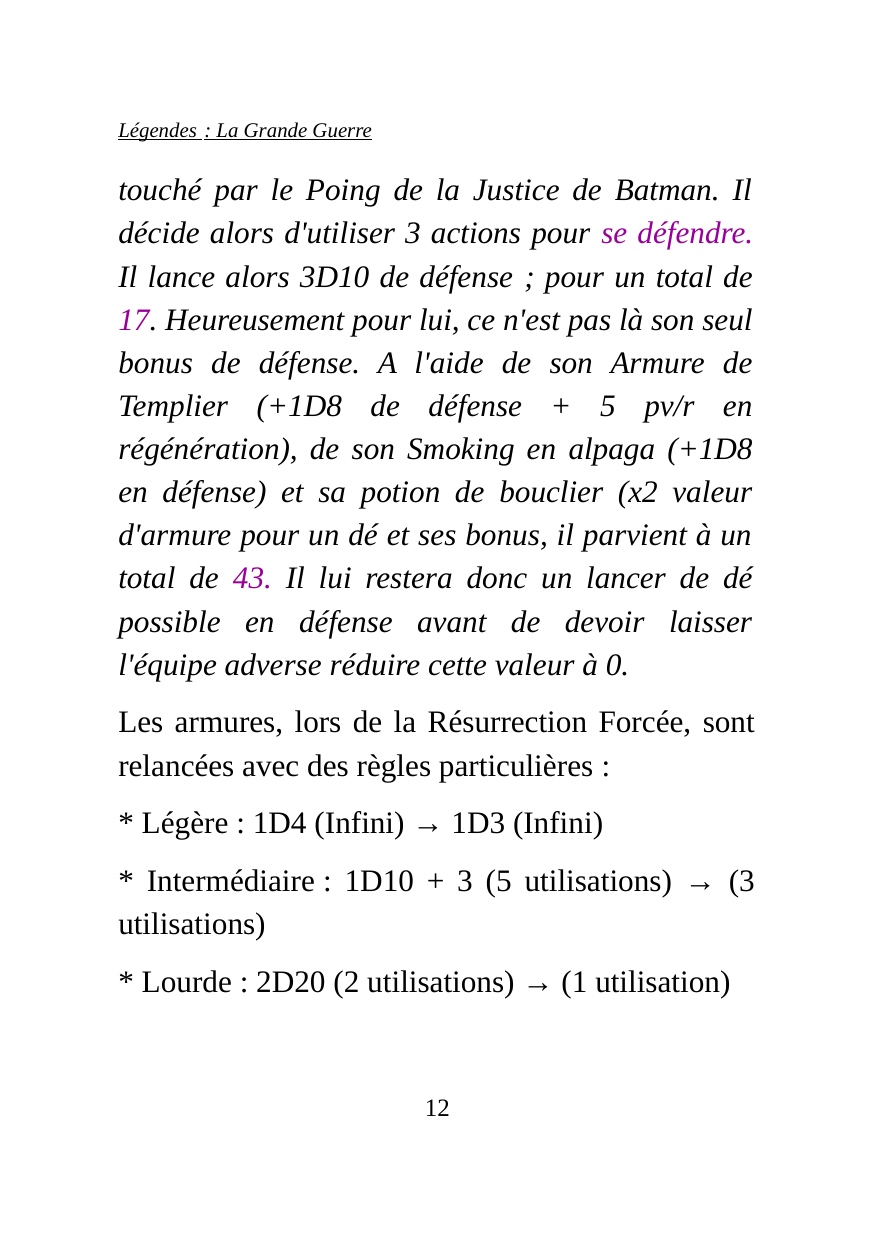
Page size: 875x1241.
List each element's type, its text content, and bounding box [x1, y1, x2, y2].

text * Lourde : 2D20 (2 utilisations) → (1 utilisation) [118, 963, 756, 999]
text * Intermédiaire : 1D10 + 3 (5 utilisations) → (3 utilisations) [118, 862, 756, 941]
text * Légère : 1D4 (Infini) → 1D3 (Infini) [118, 804, 756, 841]
text Les armures, lors de la Résurrection Forcée, sont relancées avec des règles particulières : [118, 704, 756, 783]
text touché par le Poing de la Justice de Batman. Il décide alors d'utiliser 3 actions pour se défendre. Il lance alors 3D10 de défense ; pour un total de 17. Heureusement pour lui, ce n'est pas là son seul bonus de défense. A l'aide de son Armure de Templier (+1D8 de défense + 5 pv/r en régénération), de son Smoking en alpaga (+1D8 en défense) et sa potion de bouclier (x2 valeur d'armure pour un dé et ses bonus, il parvient à un total de 43. Il lui restera donc un lancer de dé possible en défense avant de devoir laisser l'équipe adverse réduire cette valeur à 0. [118, 172, 756, 682]
